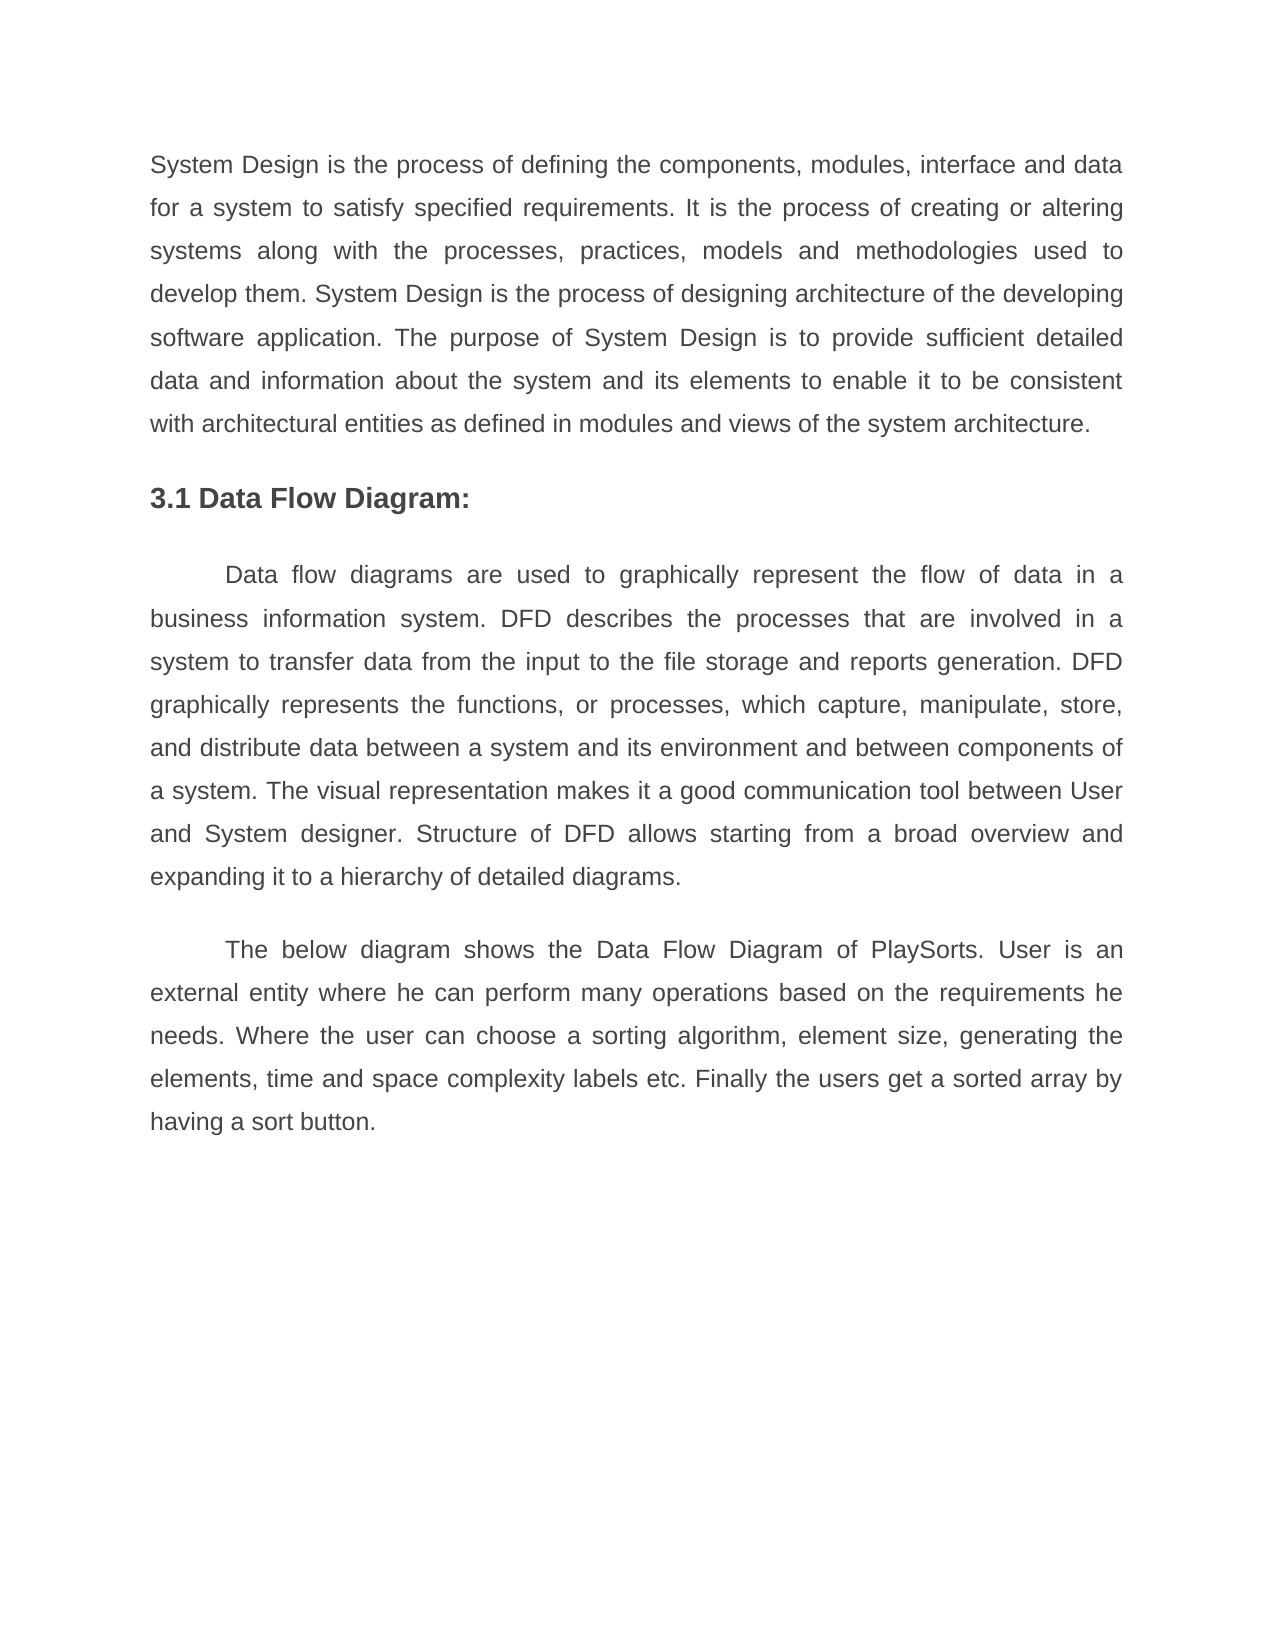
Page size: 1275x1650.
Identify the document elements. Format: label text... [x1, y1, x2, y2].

text System Design is the process of defining the components, modules, interface and data for a system to satisfy specified requirements. It is the process of creating or altering systems along with the processes, practices, models and methodologies used to develop them. System Design is the process of designing architecture of the developing software application. The purpose of System Design is to provide sufficient detailed data and information about the system and its elements to enable it to be consistent with architectural entities as defined in modules and views of the system architecture. [150, 150, 1125, 437]
text Data flow diagrams are used to graphically represent the flow of data in a business information system. DFD describes the processes that are involved in a system to transfer data from the input to the file storage and reports generation. DFD graphically represents the functions, or processes, which capture, manipulate, store, and distribute data between a system and its environment and between components of a system. The visual representation makes it a good communication tool between User and System designer. Structure of DFD allows starting from a broad overview and expanding it to a hierarchy of detailed diagrams. [150, 561, 1125, 891]
text The below diagram shows the Data Flow Diagram of PlaySorts. User is an external entity where he can perform many operations based on the requirements he needs. Where the user can choose a sorting algorithm, element size, generating the elements, time and space complexity labels etc. Finally the users get a sorted array by having a sort button. [150, 935, 1125, 1136]
text 3.1 Data Flow Diagram: [150, 481, 1125, 514]
